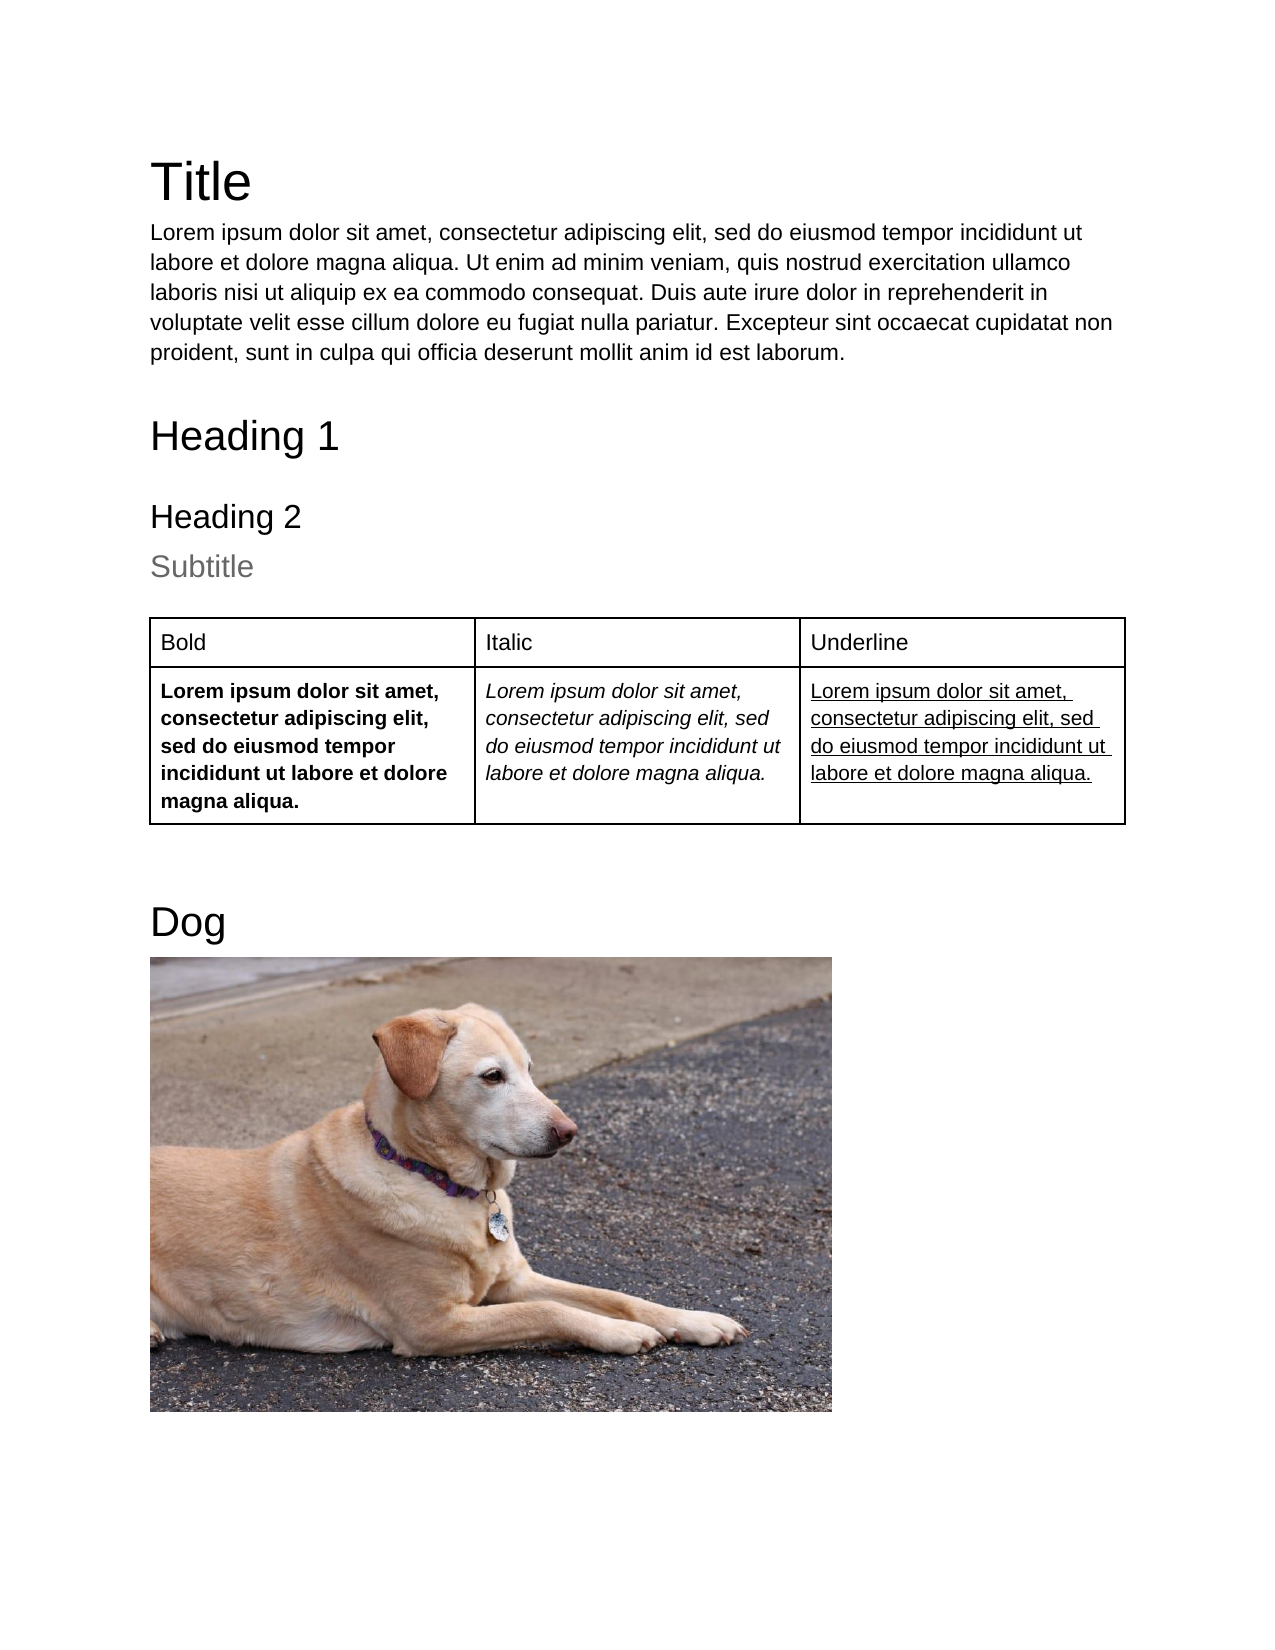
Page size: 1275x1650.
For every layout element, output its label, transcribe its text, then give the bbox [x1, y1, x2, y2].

subtitle Subtitle [150, 548, 1125, 583]
table_header Italic [476, 619, 799, 666]
subtitle Dog [150, 897, 1125, 945]
title Title [150, 150, 1125, 212]
table_header Bold [151, 619, 474, 666]
text Lorem ipsum dolor sit amet, consectetur adipiscing elit, sed do eiusmod tempor incididunt ut labore et dolore magna aliqua. Ut enim ad minim veniam, quis nostrud exercitation ullamco laboris nisi ut aliquip ex ea commodo consequat. Duis aute irure dolor in reprehenderit in voluptate velit esse cillum dolore eu fugiat nulla pariatur. Excepteur sint occaecat cupidatat non proident, sunt in culpa qui officia deserunt mollit anim id est laborum. [150, 218, 1125, 366]
table_cell Lorem ipsum dolor sit amet, consectetur adipiscing elit, sed do eiusmod tempor incididunt ut labore et dolore magna aliqua. [476, 668, 799, 823]
table_header Underline [801, 619, 1124, 666]
table_cell Lorem ipsum dolor sit amet, consectetur adipiscing elit, sed do eiusmod tempor incididunt ut labore et dolore magna aliqua. [151, 668, 474, 823]
table_cell Lorem ipsum dolor sit amet, consectetur adipiscing elit, sed do eiusmod tempor incididunt ut labore et dolore magna aliqua. [801, 668, 1124, 823]
subtitle Heading 2 [150, 497, 1125, 535]
picture [150, 957, 832, 1412]
subtitle Heading 1 [150, 411, 1125, 459]
